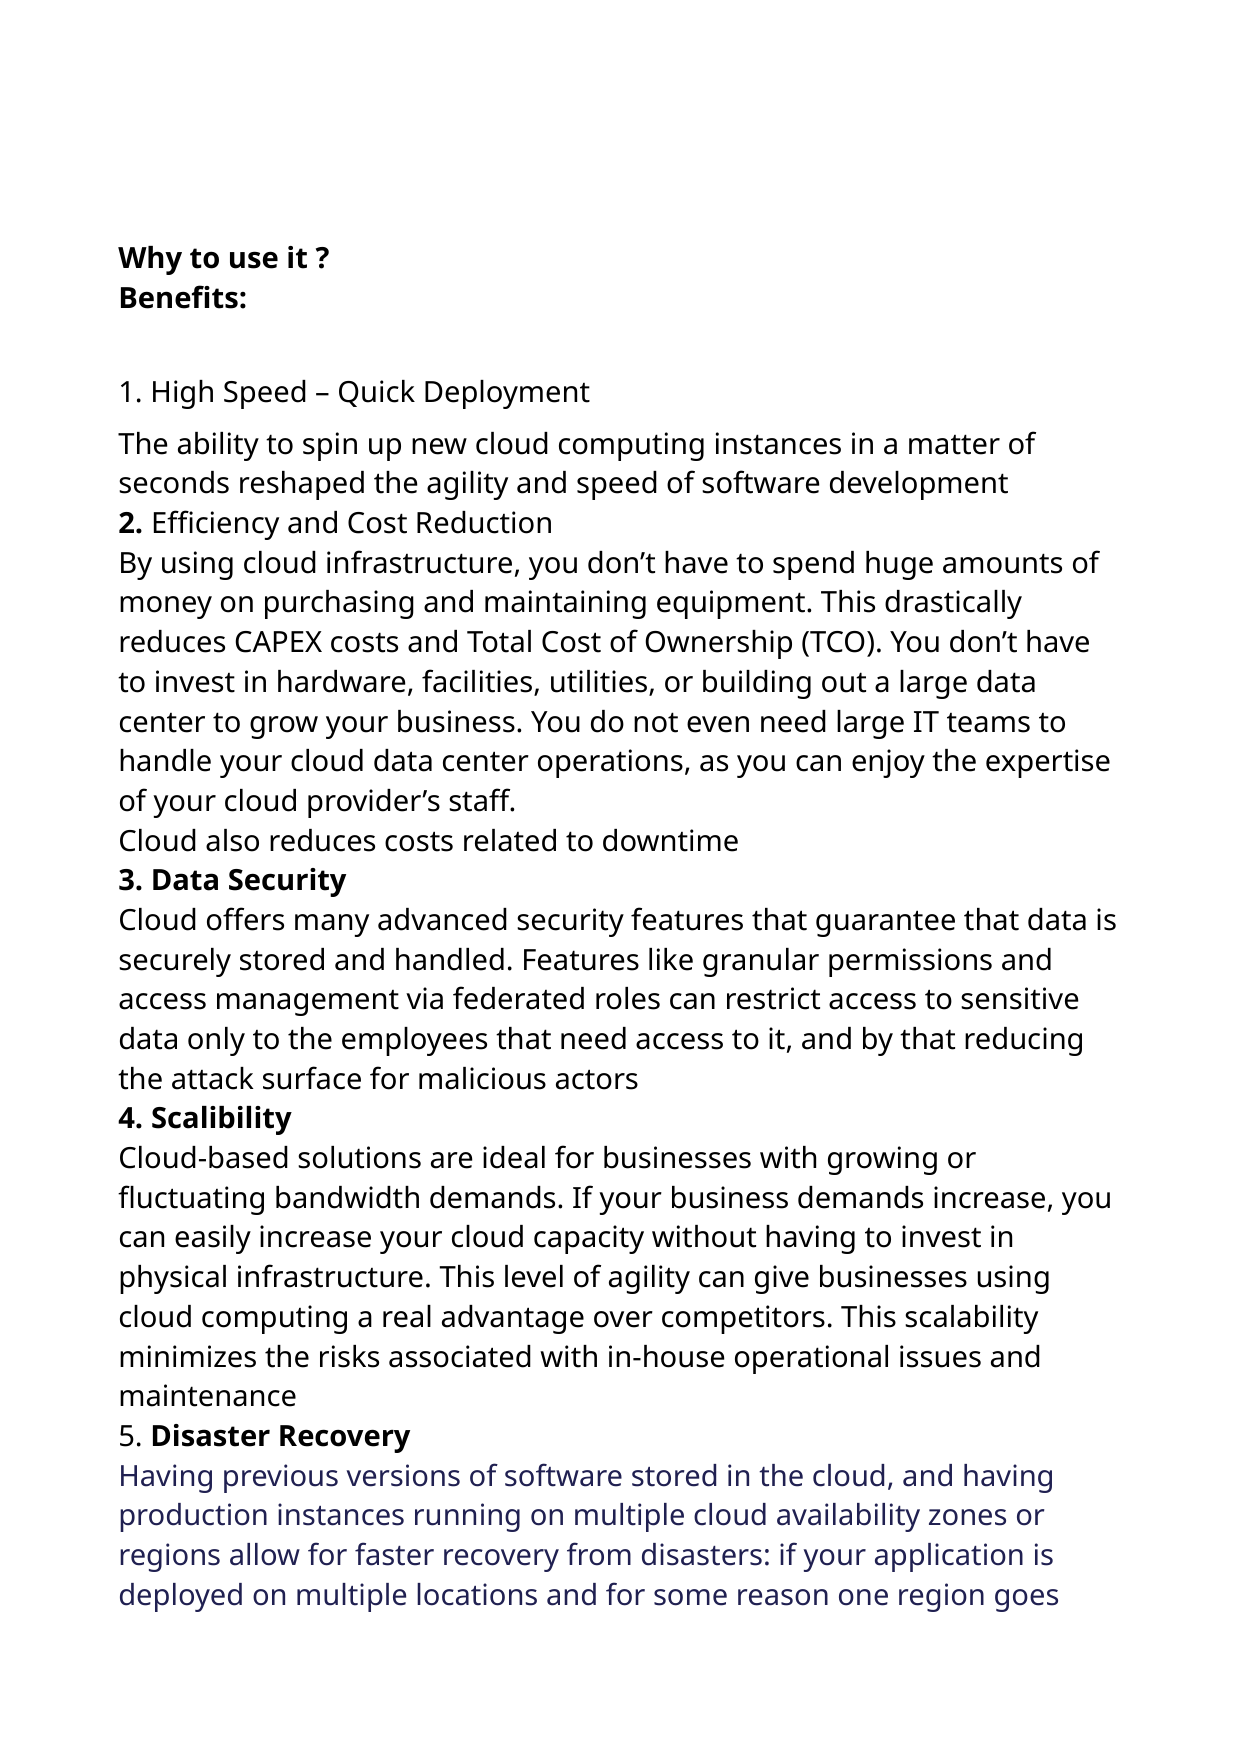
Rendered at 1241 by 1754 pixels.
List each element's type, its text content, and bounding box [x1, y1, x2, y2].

text 3. Data Security [118, 859, 1122, 899]
text 2. Efficiency and Cost Reduction [118, 502, 1122, 542]
text Benefits: [118, 277, 1122, 317]
text By using cloud infrastructure, you don’t have to spend huge amounts of money on purchasing and maintaining equipment. This drastically reduces CAPEX costs and Total Cost of Ownership (TCO). You don’t have to invest in hardware, facilities, utilities, or building out a large data center to grow your business. You do not even need large IT teams to handle your cloud data center operations, as you can enjoy the expertise of your cloud provider’s staff. [118, 542, 1122, 820]
text Why to use it ? [118, 237, 1122, 277]
text Cloud offers many advanced security features that guarantee that data is securely stored and handled. Features like granular permissions and access management via federated roles can restrict access to sensitive data only to the employees that need access to it, and by that reducing the attack surface for malicious actors [118, 899, 1122, 1098]
text 5. Disaster Recovery [118, 1415, 1122, 1455]
text 4. Scalibility [118, 1098, 1122, 1137]
text The ability to spin up new cloud computing instances in a matter of seconds reshaped the agility and speed of software development [118, 423, 1122, 502]
subtitle 1. High Speed – Quick Deployment [118, 371, 1122, 411]
text Cloud-based solutions are ideal for businesses with growing or fluctuating bandwidth demands. If your business demands increase, you can easily increase your cloud capacity without having to invest in physical infrastructure. This level of agility can give businesses using cloud computing a real advantage over competitors. This scalability minimizes the risks associated with in-house operational issues and maintenance [118, 1137, 1122, 1415]
text Cloud also reduces costs related to downtime [118, 820, 1122, 859]
text Having previous versions of software stored in the cloud, and having production instances running on multiple cloud availability zones or regions allow for faster recovery from disasters: if your application is deployed on multiple locations and for some reason one region goes [118, 1455, 1122, 1614]
